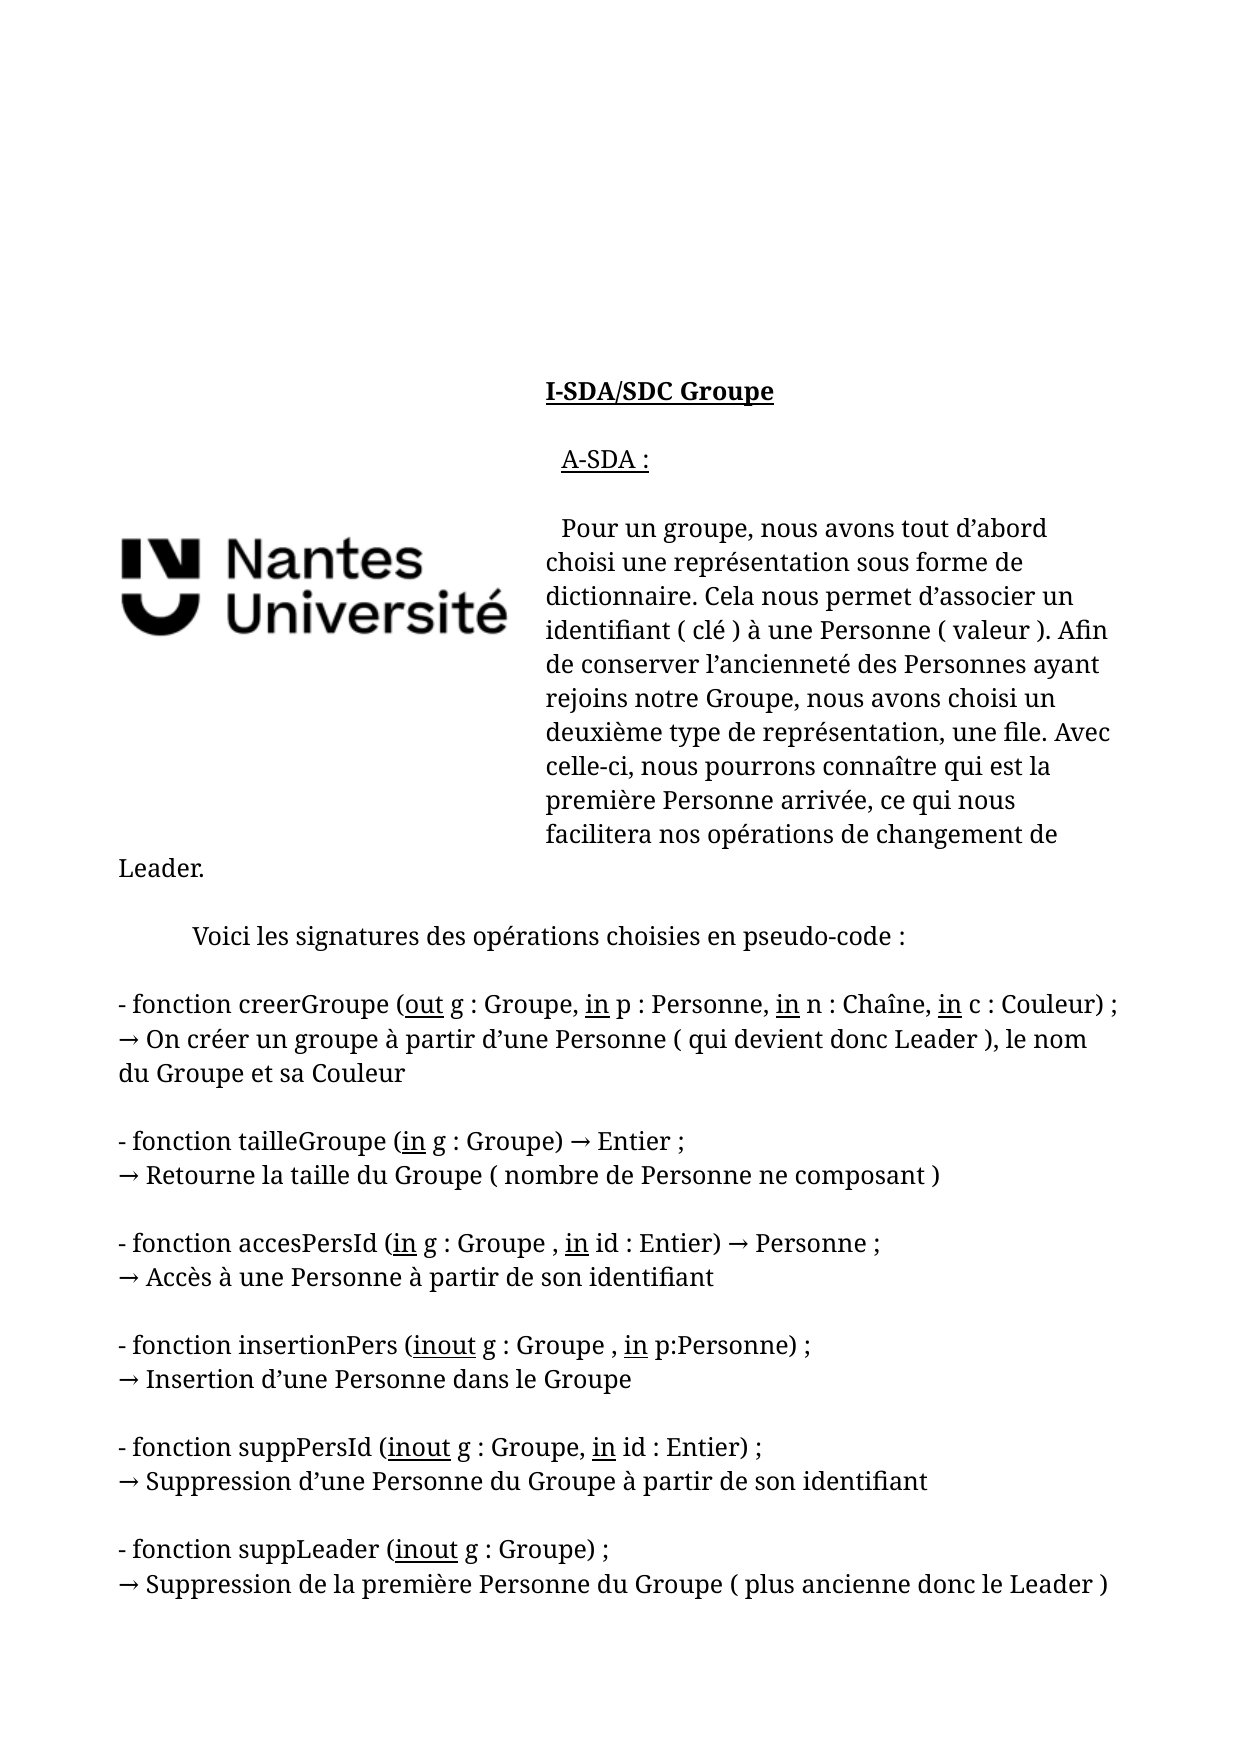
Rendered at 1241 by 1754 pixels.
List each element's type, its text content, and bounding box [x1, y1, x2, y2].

text - fonction tailleGroupe (in g : Groupe) → Entier ; [118, 1123, 1122, 1157]
text Voici les signatures des opérations choisies en pseudo-code : [118, 919, 1122, 953]
text - fonction insertionPers (inout g : Groupe , in p:Personne) ; [118, 1328, 1122, 1362]
text → Accès à une Personne à partir de son identifiant [118, 1260, 1122, 1294]
text → On créer un groupe à partir d’une Personne ( qui devient donc Leader ), le nom du Groupe et sa Couleur [118, 1021, 1122, 1089]
text → Suppression de la première Personne du Groupe ( plus ancienne donc le Leader ) [118, 1566, 1122, 1600]
text I-SDA/SDC Groupe [546, 374, 1122, 408]
text - fonction accesPersId (in g : Groupe , in id : Entier) → Personne ; [118, 1226, 1122, 1260]
text - fonction suppPersId (inout g : Groupe, in id : Entier) ; [118, 1430, 1122, 1464]
text Pour un groupe, nous avons tout d’abord choisi une représentation sous forme de dictionnaire. Cela nous permet d’associer un identifiant ( clé ) à une Personne ( valeur ). Afin de conserver l’ancienneté des Personnes ayant rejoins notre Groupe, nous avons choisi un deuxième type de représentation, une file. Avec celle-ci, nous pourrons connaître qui est la première Personne arrivée, ce qui nous facilitera nos opérations de changement de Leader. [118, 510, 1122, 885]
text A-SDA : [546, 442, 1122, 476]
text - fonction suppLeader (inout g : Groupe) ; [118, 1532, 1122, 1566]
picture [83, 355, 546, 818]
text → Suppression d’une Personne du Groupe à partir de son identifiant [118, 1464, 1122, 1498]
text → Insertion d’une Personne dans le Groupe [118, 1362, 1122, 1396]
text - fonction creerGroupe (out g : Groupe, in p : Personne, in n : Chaîne, in c : Couleur) ; [118, 987, 1122, 1021]
text → Retourne la taille du Groupe ( nombre de Personne ne composant ) [118, 1157, 1122, 1192]
